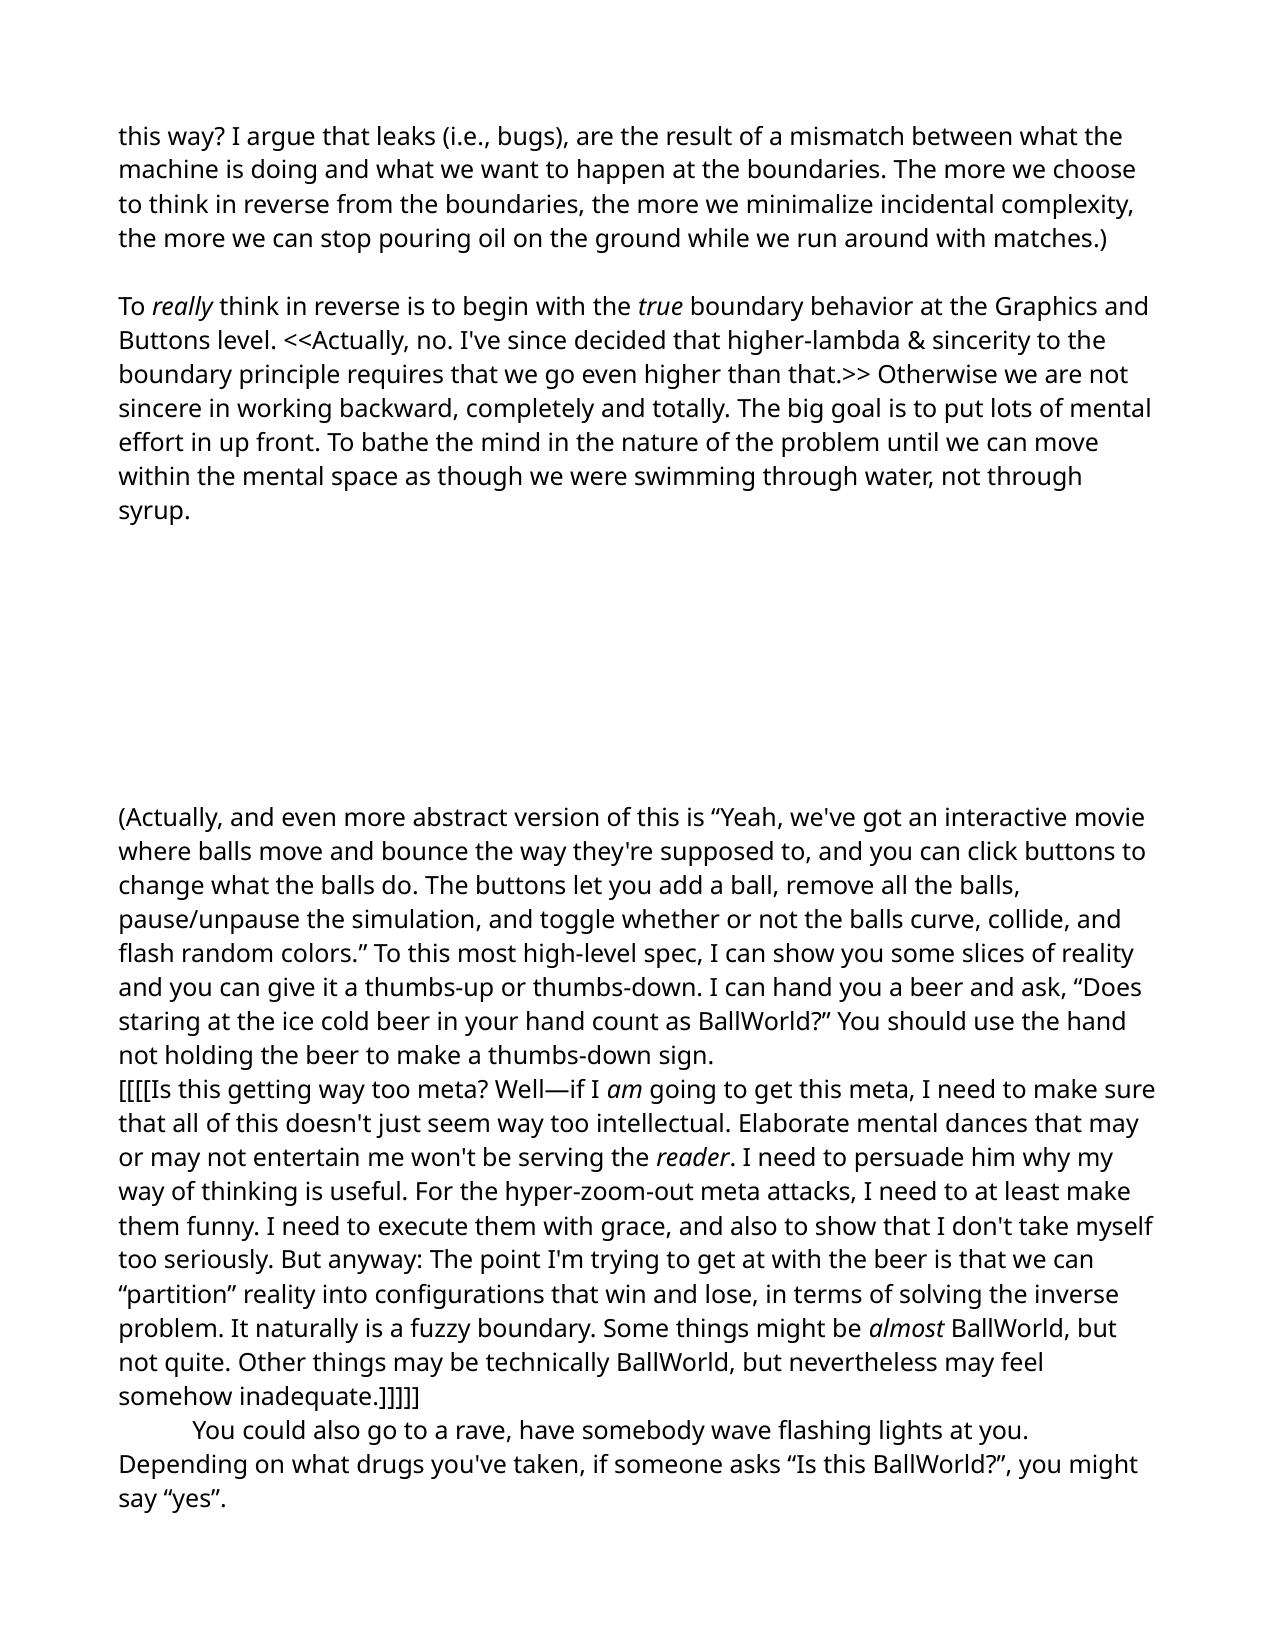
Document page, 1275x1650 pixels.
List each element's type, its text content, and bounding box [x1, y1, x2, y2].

text (Actually, and even more abstract version of this is “Yeah, we've got an interactive movie where balls move and bounce the way they're supposed to, and you can click buttons to change what the balls do. The buttons let you add a ball, remove all the balls, pause/unpause the simulation, and toggle whether or not the balls curve, collide, and flash random colors.” To this most high-level spec, I can show you some slices of reality and you can give it a thumbs-up or thumbs-down. I can hand you a beer and ask, “Does staring at the ice cold beer in your hand count as BallWorld?” You should use the hand not holding the beer to make a thumbs-down sign. [118, 799, 1157, 1072]
text this way? I argue that leaks (i.e., bugs), are the result of a mismatch between what the machine is doing and what we want to happen at the boundaries. The more we choose to think in reverse from the boundaries, the more we minimalize incidental complexity, the more we can stop pouring oil on the ground while we run around with matches.) [118, 118, 1157, 254]
text To really think in reverse is to begin with the true boundary behavior at the Graphics and Buttons level. <<Actually, no. I've since decided that higher-lambda & sincerity to the boundary principle requires that we go even higher than that.>> Otherwise we are not sincere in working backward, completely and totally. The big goal is to put lots of mental effort in up front. To bathe the mind in the nature of the problem until we can move within the mental space as though we were swimming through water, not through syrup. [118, 288, 1157, 527]
text [[[[Is this getting way too meta? Well—if I am going to get this meta, I need to make sure that all of this doesn't just seem way too intellectual. Elaborate mental dances that may or may not entertain me won't be serving the reader. I need to persuade him why my way of thinking is useful. For the hyper-zoom-out meta attacks, I need to at least make them funny. I need to execute them with grace, and also to show that I don't take myself too seriously. But anyway: The point I'm trying to get at with the beer is that we can “partition” reality into configurations that win and lose, in terms of solving the inverse problem. It naturally is a fuzzy boundary. Some things might be almost BallWorld, but not quite. Other things may be technically BallWorld, but nevertheless may feel somehow inadequate.]]]]] [118, 1072, 1157, 1412]
text You could also go to a rave, have somebody wave flashing lights at you. Depending on what drugs you've taken, if someone asks “Is this BallWorld?”, you might say “yes”. [118, 1412, 1157, 1515]
